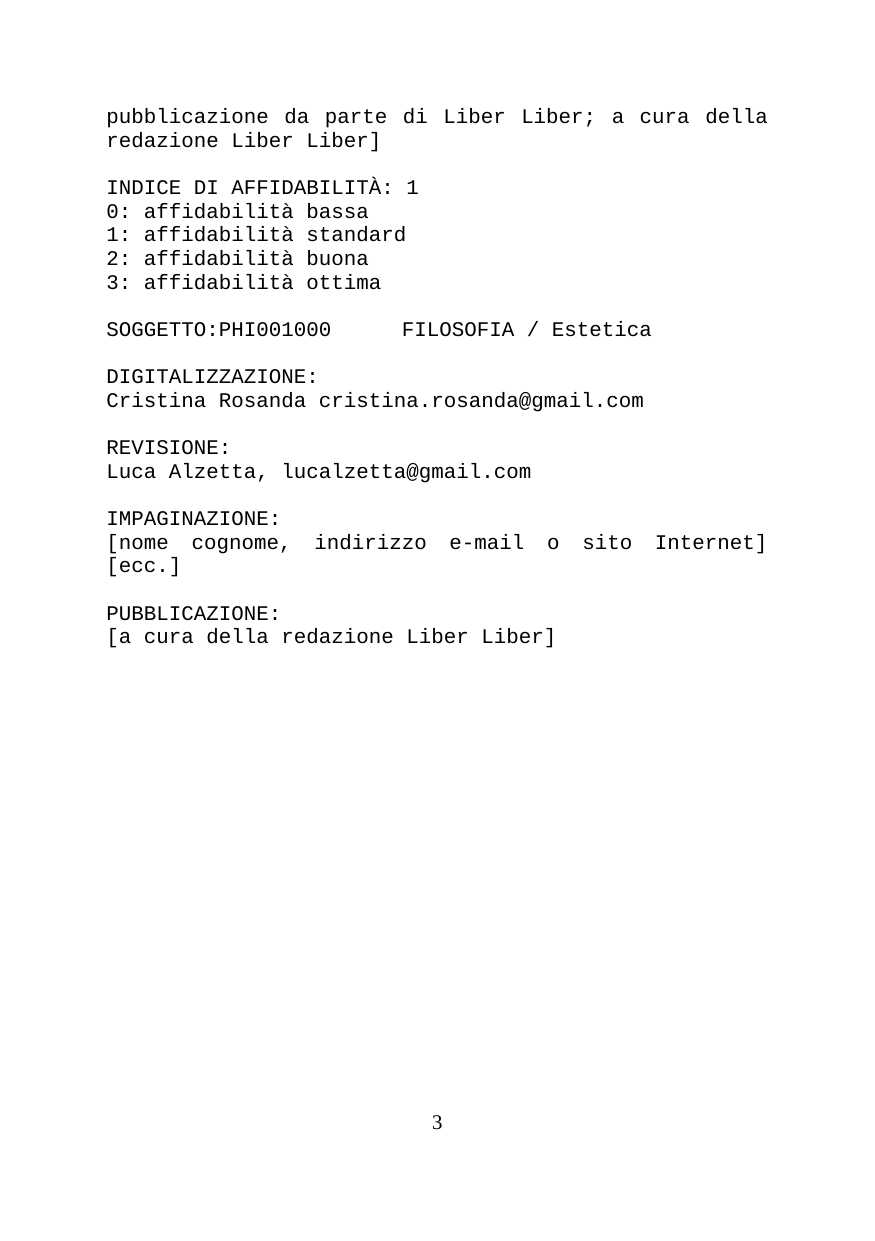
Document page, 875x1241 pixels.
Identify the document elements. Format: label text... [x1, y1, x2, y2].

text Cristina Rosanda cristina.rosanda@gmail.com [106, 390, 768, 414]
text Luca Alzetta, lucalzetta@gmail.com [106, 461, 768, 484]
text REVISIONE: [106, 437, 768, 461]
text IMPAGINAZIONE: [106, 508, 768, 532]
text 0: affidabilità bassa [106, 201, 768, 224]
text [a cura della redazione Liber Liber] [106, 626, 768, 650]
text 3: affidabilità ottima [106, 272, 768, 295]
text SOGGETTO:PHI001000 FILOSOFIA / Estetica [106, 319, 768, 343]
text pubblicazione da parte di Liber Liber; a cura della redazione Liber Liber] [106, 106, 768, 153]
text PUBBLICAZIONE: [106, 603, 768, 626]
text 2: affidabilità buona [106, 248, 768, 272]
text DIGITALIZZAZIONE: [106, 366, 768, 390]
text 1: affidabilità standard [106, 224, 768, 248]
text [nome cognome, indirizzo e-mail o sito Internet][ecc.] [106, 532, 768, 579]
text INDICE DI AFFIDABILITÀ: 1 [106, 177, 768, 201]
